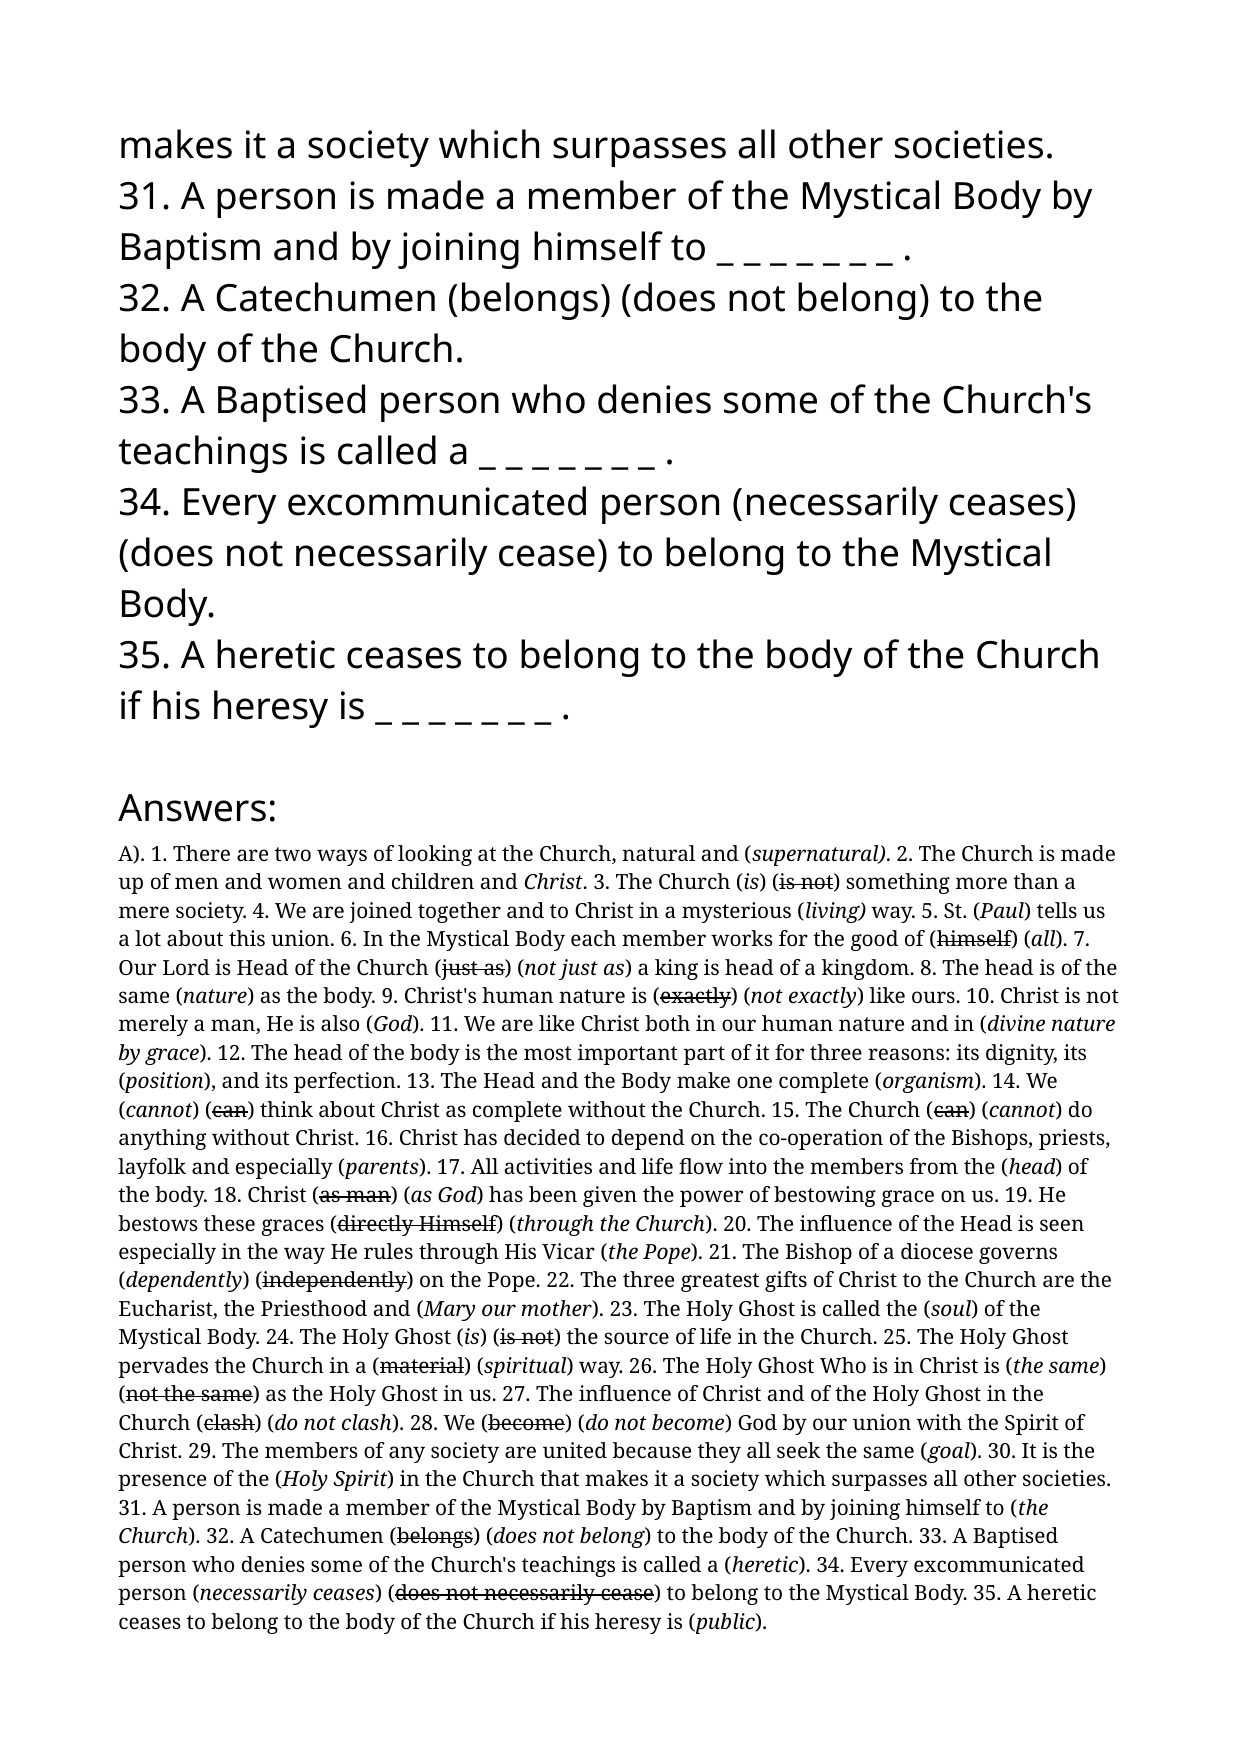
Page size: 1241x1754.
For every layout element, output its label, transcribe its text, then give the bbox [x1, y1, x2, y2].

text A). 1. There are two ways of looking at the Church, natural and (supernatural). 2. The Church is made up of men and women and children and Christ. 3. The Church (is) (is not) something more than a mere society. 4. We are joined together and to Christ in a mysterious (living) way. 5. St. (Paul) tells us a lot about this union. 6. In the Mystical Body each member works for the good of (himself) (all). 7. Our Lord is Head of the Church (just as) (not just as) a king is head of a kingdom. 8. The head is of the same (nature) as the body. 9. Christ's human nature is (exactly) (not exactly) like ours. 10. Christ is not merely a man, He is also (God). 11. We are like Christ both in our human nature and in (divine nature by grace). 12. The head of the body is the most important part of it for three reasons: its dignity, its (position), and its perfection. 13. The Head and the Body make one complete (organism). 14. We (cannot) (can) think about Christ as complete without the Church. 15. The Church (can) (cannot) do anything without Christ. 16. Christ has decided to depend on the co-operation of the Bishops, priests, layfolk and especially (parents). 17. All activities and life flow into the members from the (head) of the body. 18. Christ (as man) (as God) has been given the power of bestowing grace on us. 19. He bestows these graces (directly Himself) (through the Church). 20. The influence of the Head is seen especially in the way He rules through His Vicar (the Pope). 21. The Bishop of a diocese governs (dependently) (independently) on the Pope. 22. The three greatest gifts of Christ to the Church are the Eucharist, the Priesthood and (Mary our mother). 23. The Holy Ghost is called the (soul) of the Mystical Body. 24. The Holy Ghost (is) (is not) the source of life in the Church. 25. The Holy Ghost pervades the Church in a (material) (spiritual) way. 26. The Holy Ghost Who is in Christ is (the same) (not the same) as the Holy Ghost in us. 27. The influence of Christ and of the Holy Ghost in the Church (clash) (do not clash). 28. We (become) (do not become) God by our union with the Spirit of Christ. 29. The members of any society are united because they all seek the same (goal). 30. It is the presence of the (Holy Spirit) in the Church that makes it a society which surpasses all other societies. 31. A person is made a member of the Mystical Body by Baptism and by joining himself to (the Church). 32. A Catechumen (belongs) (does not belong) to the body of the Church. 33. A Baptised person who denies some of the Church's teachings is called a (heretic). 34. Every excommunicated person (necessarily ceases) (does not necessarily cease) to belong to the Mystical Body. 35. A heretic ceases to belong to the body of the Church if his heresy is (public). [118, 839, 1122, 1635]
text makes it a society which surpasses all other societies. [118, 118, 1122, 169]
text 32. A Catechumen (belongs) (does not belong) to the body of the Church. [118, 271, 1122, 373]
text 35. A heretic ceases to belong to the body of the Church if his heresy is _ _ _ _ _ _ _ . [118, 628, 1122, 731]
text 33. A Baptised person who denies some of the Church's teachings is called a _ _ _ _ _ _ _ . [118, 373, 1122, 475]
text 34. Every excommunicated person (necessarily ceases) (does not necessarily cease) to belong to the Mystical Body. [118, 475, 1122, 628]
text 31. A person is made a member of the Mystical Body by Baptism and by joining himself to _ _ _ _ _ _ _ . [118, 169, 1122, 271]
text Answers: [118, 782, 1122, 833]
